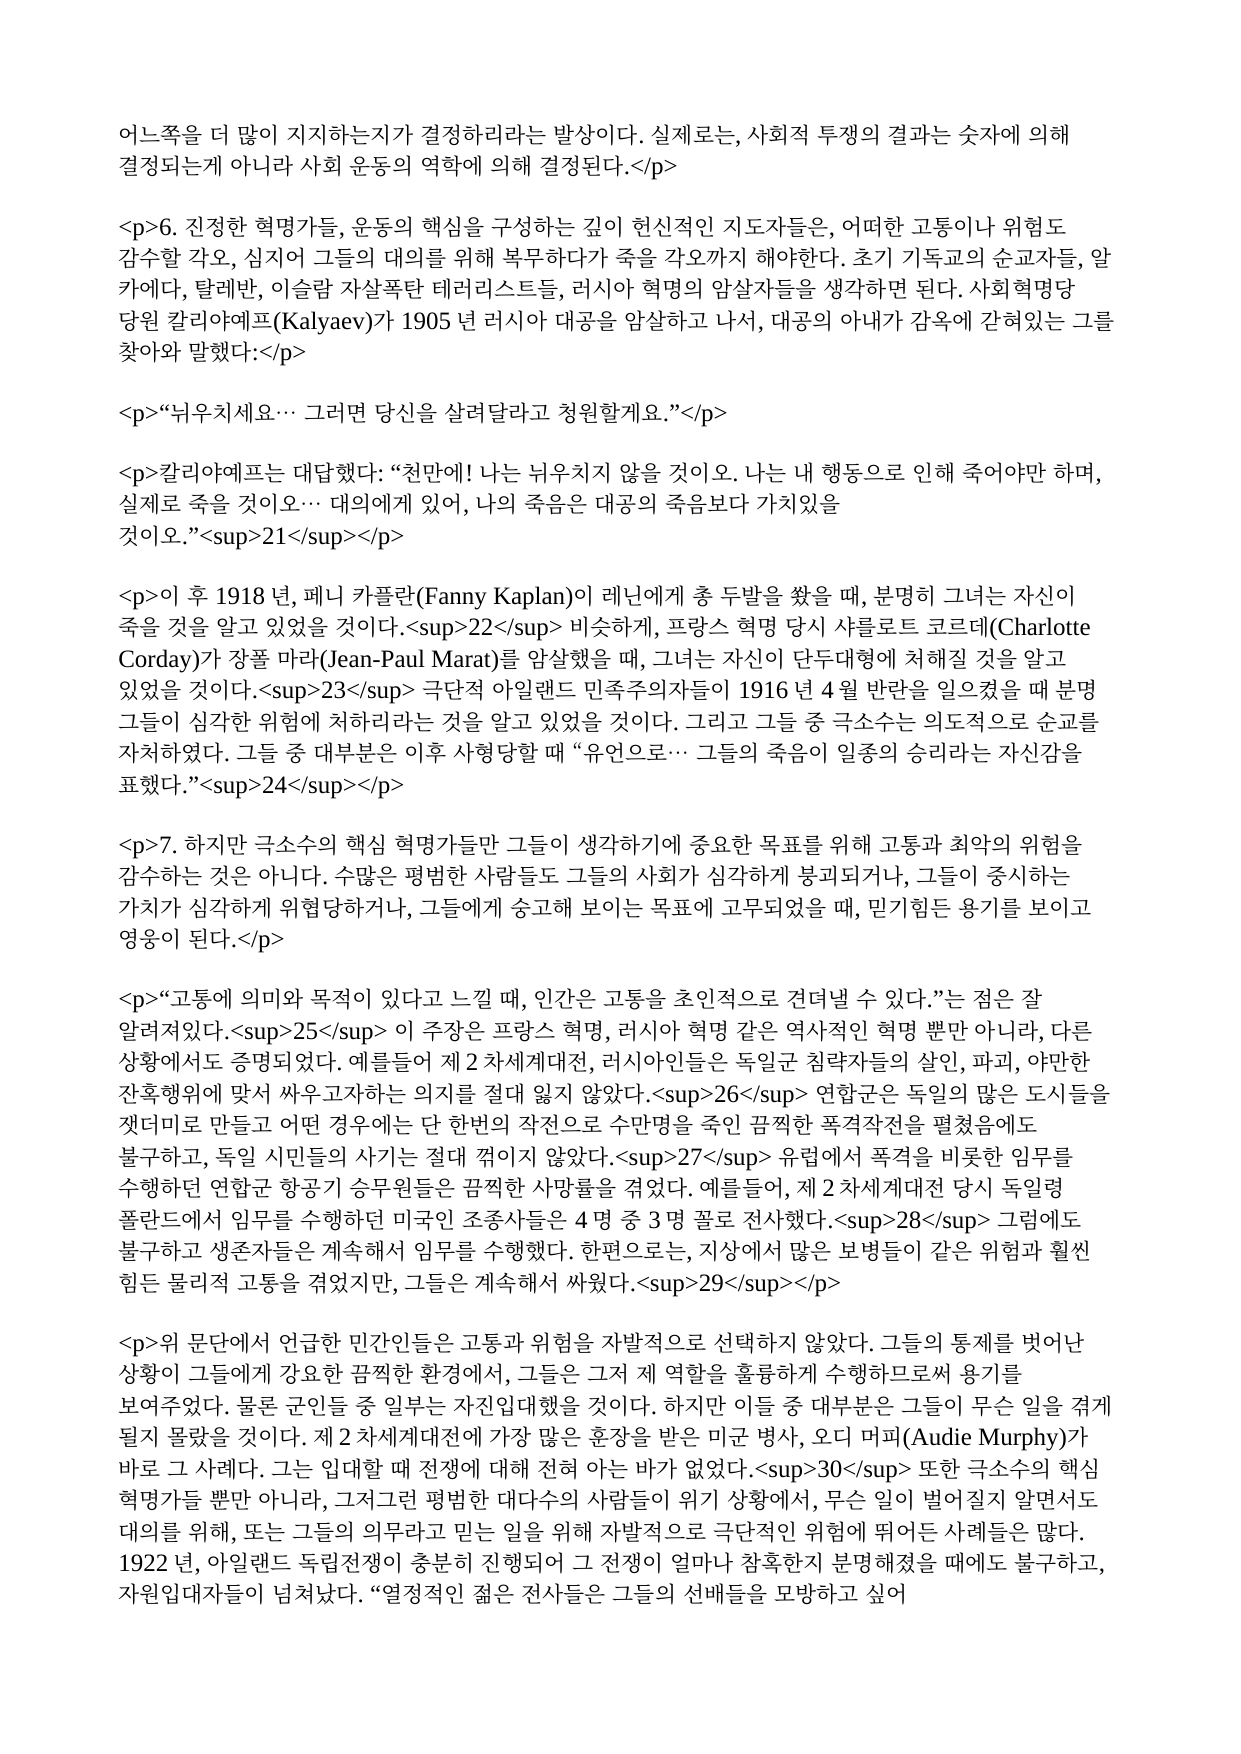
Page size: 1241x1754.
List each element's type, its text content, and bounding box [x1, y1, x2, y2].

text <p>“뉘우치세요… 그러면 당신을 살려달라고 청원할게요.”</p> [118, 396, 1122, 427]
text <p>칼리야예프는 대답했다: “천만에! 나는 뉘우치지 않을 것이오. 나는 내 행동으로 인해 죽어야만 하며, 실제로 죽을 것이오… 대의에게 있어, 나의 죽음은 대공의 죽음보다 가치있을 것이오.”<sup>21</sup></p> [118, 456, 1122, 550]
text <p>이 후 1918년, 페니 카플란(Fanny Kaplan)이 레닌에게 총 두발을 쐈을 때, 분명히 그녀는 자신이 죽을 것을 알고 있었을 것이다.<sup>22</sup> 비슷하게, 프랑스 혁명 당시 샤를로트 코르데(Charlotte Corday)가 장폴 마라(Jean-Paul Marat)를 암살했을 때, 그녀는 자신이 단두대형에 처해질 것을 알고 있었을 것이다.<sup>23</sup> 극단적 아일랜드 민족주의자들이 1916년 4월 반란을 일으켰을 때 분명 그들이 심각한 위험에 처하리라는 것을 알고 있었을 것이다. 그리고 그들 중 극소수는 의도적으로 순교를 자처하였다. 그들 중 대부분은 이후 사형당할 때 “유언으로… 그들의 죽음이 일종의 승리라는 자신감을 표했다.”<sup>24</sup></p> [118, 579, 1122, 799]
text <p>7. 하지만 극소수의 핵심 혁명가들만 그들이 생각하기에 중요한 목표를 위해 고통과 최악의 위험을 감수하는 것은 아니다. 수많은 평범한 사람들도 그들의 사회가 심각하게 붕괴되거나, 그들이 중시하는 가치가 심각하게 위협당하거나, 그들에게 숭고해 보이는 목표에 고무되었을 때, 믿기힘든 용기를 보이고 영웅이 된다.</p> [118, 828, 1122, 954]
text <p>위 문단에서 언급한 민간인들은 고통과 위험을 자발적으로 선택하지 않았다. 그들의 통제를 벗어난 상황이 그들에게 강요한 끔찍한 환경에서, 그들은 그저 제 역할을 훌륭하게 수행하므로써 용기를 보여주었다. 물론 군인들 중 일부는 자진입대했을 것이다. 하지만 이들 중 대부분은 그들이 무슨 일을 겪게 될지 몰랐을 것이다. 제2차세계대전에 가장 많은 훈장을 받은 미군 병사, 오디 머피(Audie Murphy)가 바로 그 사례다. 그는 입대할 때 전쟁에 대해 전혀 아는 바가 없었다.<sup>30</sup> 또한 극소수의 핵심 혁명가들 뿐만 아니라, 그저그런 평범한 대다수의 사람들이 위기 상황에서, 무슨 일이 벌어질지 알면서도 대의를 위해, 또는 그들의 의무라고 믿는 일을 위해 자발적으로 극단적인 위험에 뛰어든 사례들은 많다. 1922년, 아일랜드 독립전쟁이 충분히 진행되어 그 전쟁이 얼마나 참혹한지 분명해졌을 때에도 불구하고, 자원입대자들이 넘쳐났다. “열정적인 젊은 전사들은 그들의 선배들을 모방하고 싶어 [118, 1326, 1122, 1609]
text 어느쪽을 더 많이 지지하는지가 결정하리라는 발상이다. 실제로는, 사회적 투쟁의 결과는 숫자에 의해 결정되는게 아니라 사회 운동의 역학에 의해 결정된다.</p> [118, 118, 1122, 181]
text <p>6. 진정한 혁명가들, 운동의 핵심을 구성하는 깊이 헌신적인 지도자들은, 어떠한 고통이나 위험도 감수할 각오, 심지어 그들의 대의를 위해 복무하다가 죽을 각오까지 해야한다. 초기 기독교의 순교자들, 알 카에다, 탈레반, 이슬람 자살폭탄 테러리스트들, 러시아 혁명의 암살자들을 생각하면 된다. 사회혁명당 당원 칼리야예프(Kalyaev)가 1905년 러시아 대공을 암살하고 나서, 대공의 아내가 감옥에 갇혀있는 그를 찾아와 말했다:</p> [118, 210, 1122, 367]
text <p>“고통에 의미와 목적이 있다고 느낄 때, 인간은 고통을 초인적으로 견뎌낼 수 있다.”는 점은 잘 알려져있다.<sup>25</sup> 이 주장은 프랑스 혁명, 러시아 혁명 같은 역사적인 혁명 뿐만 아니라, 다른 상황에서도 증명되었다. 예를들어 제2차세계대전, 러시아인들은 독일군 침략자들의 살인, 파괴, 야만한 잔혹행위에 맞서 싸우고자하는 의지를 절대 잃지 않았다.<sup>26</sup> 연합군은 독일의 많은 도시들을 잿더미로 만들고 어떤 경우에는 단 한번의 작전으로 수만명을 죽인 끔찍한 폭격작전을 펼쳤음에도 불구하고, 독일 시민들의 사기는 절대 꺾이지 않았다.<sup>27</sup> 유럽에서 폭격을 비롯한 임무를 수행하던 연합군 항공기 승무원들은 끔찍한 사망률을 겪었다. 예를들어, 제2차세계대전 당시 독일령 폴란드에서 임무를 수행하던 미국인 조종사들은 4명 중 3명 꼴로 전사했다.<sup>28</sup> 그럼에도 불구하고 생존자들은 계속해서 임무를 수행했다. 한편으로는, 지상에서 많은 보병들이 같은 위험과 훨씬 힘든 물리적 고통을 겪었지만, 그들은 계속해서 싸웠다.<sup>29</sup></p> [118, 983, 1122, 1297]
